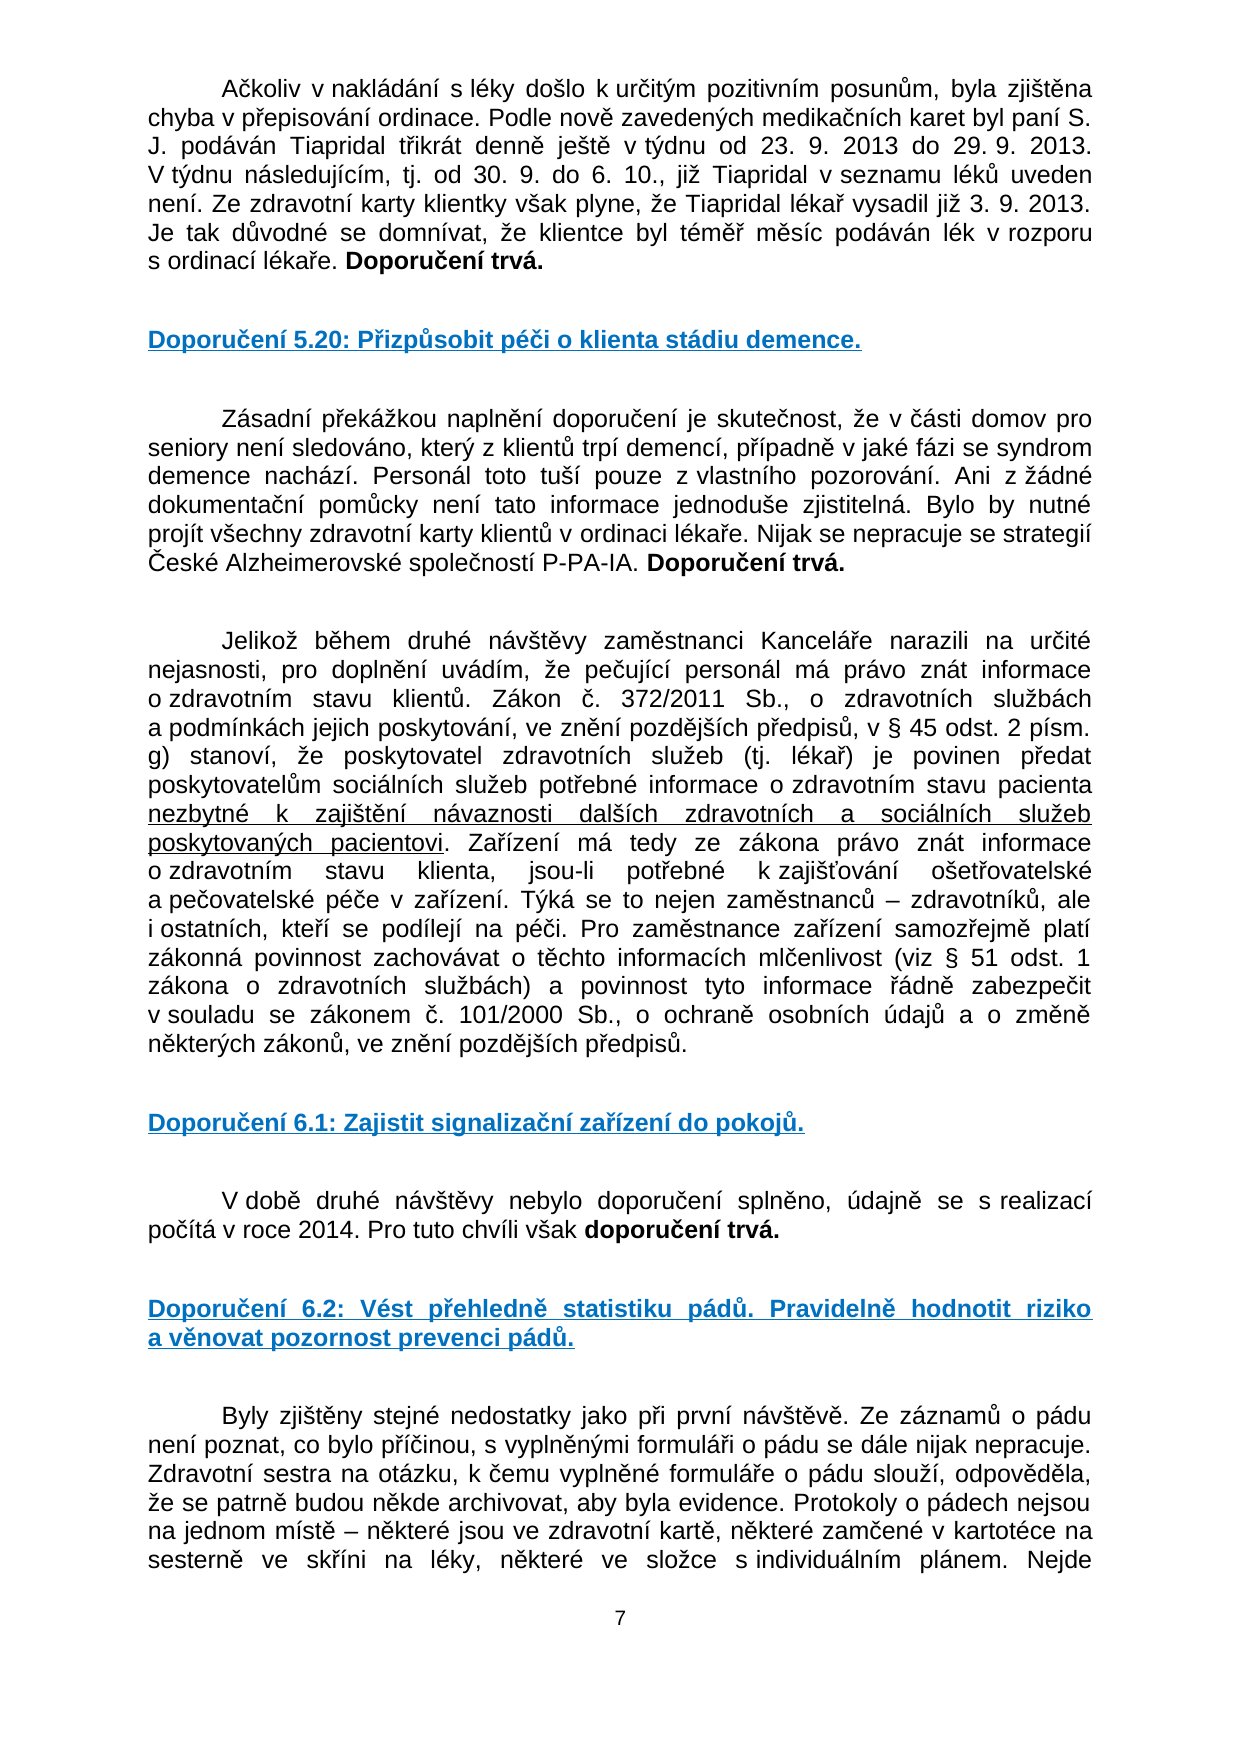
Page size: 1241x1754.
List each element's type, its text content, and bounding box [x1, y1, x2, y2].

text Jelikož během druhé návštěvy zaměstnanci Kanceláře narazili na určité nejasnosti, pro doplnění uvádím, že pečující personál má právo znát informace o zdravotním stavu klientů. Zákon č. 372/2011 Sb., o zdravotních službách a podmínkách jejich poskytování, ve znění pozdějších předpisů, v § 45 odst. 2 písm. g) stanoví, že poskytovatel zdravotních služeb (tj. lékař) je povinen předat poskytovatelům sociálních služeb potřebné informace o zdravotním stavu pacienta nezbytné k zajištění návaznosti dalších zdravotních a sociálních služeb [148, 626, 1092, 824]
text poskytovaných pacientovi. Zařízení má tedy ze zákona právo znát informace o zdravotním stavu klienta, jsou-li potřebné k zajišťování ošetřovatelské a pečovatelské péče v zařízení. Týká se to nejen zaměstnanců – zdravotníků, ale i ostatních, kteří se podílejí na péči. Pro zaměstnance zařízení samozřejmě platí zákonná povinnost zachovávat o těchto informacích mlčenlivost (viz § 51 odst. 1 zákona o zdravotních službách) a povinnost tyto informace řádně zabezpečit v souladu se zákonem č. 101/2000 Sb., o ochraně osobních údajů a o změně některých zákonů, ve znění pozdějších předpisů. [148, 825, 1092, 1058]
text Doporučení 5.20: Přizpůsobit péči o klienta stádiu demence. [148, 325, 1092, 354]
text Ačkoliv v nakládání s léky došlo k určitým pozitivním posunům, byla zjištěna chyba v přepisování ordinace. Podle nově zavedených medikačních karet byl paní S. J. podáván Tiapridal třikrát denně ještě v týdnu od 23. 9. 2013 do 29. 9. 2013. V týdnu následujícím, tj. od 30. 9. do 6. 10., již Tiapridal v seznamu léků uveden není. Ze zdravotní karty klientky však plyne, že Tiapridal lékař vysadil již 3. 9. 2013. Je tak důvodné se domnívat, že klientce byl téměř měsíc podáván lék v rozporu s ordinací lékaře. Doporučení trvá. [148, 74, 1092, 275]
text Byly zjištěny stejné nedostatky jako při první návštěvě. Ze záznamů o pádu není poznat, co bylo příčinou, s vyplněnými formuláři o pádu se dále nijak nepracuje. Zdravotní sestra na otázku, k čemu vyplněné formuláře o pádu slouží, odpověděla, že se patrně budou někde archivovat, aby byla evidence. Protokoly o pádech nejsou na jednom místě – některé jsou ve zdravotní kartě, některé zamčené v kartotéce na sesterně ve skříni na léky, některé ve složce s individuálním plánem. Nejde [148, 1401, 1092, 1574]
text Zásadní překážkou naplnění doporučení je skutečnost, že v části domov pro seniory není sledováno, který z klientů trpí demencí, případně v jaké fázi se syndrom demence nachází. Personál toto tuší pouze z vlastního pozorování. Ani z žádné dokumentační pomůcky není tato informace jednoduše zjistitelná. Bylo by nutné projít všechny zdravotní karty klientů v ordinaci lékaře. Nijak se nepracuje se strategií České Alzheimerovské společností P-PA-IA. Doporučení trvá. [148, 404, 1092, 576]
text Doporučení 6.1: Zajistit signalizační zařízení do pokojů. [148, 1108, 1092, 1136]
text a věnovat pozornost prevenci pádů. [148, 1320, 1092, 1351]
text Doporučení 6.2: Vést přehledně statistiku pádů. Pravidelně hodnotit riziko [148, 1294, 1092, 1319]
text V době druhé návštěvy nebylo doporučení splněno, údajně se s realizací počítá v roce 2014. Pro tuto chvíli však doporučení trvá. [148, 1186, 1092, 1244]
